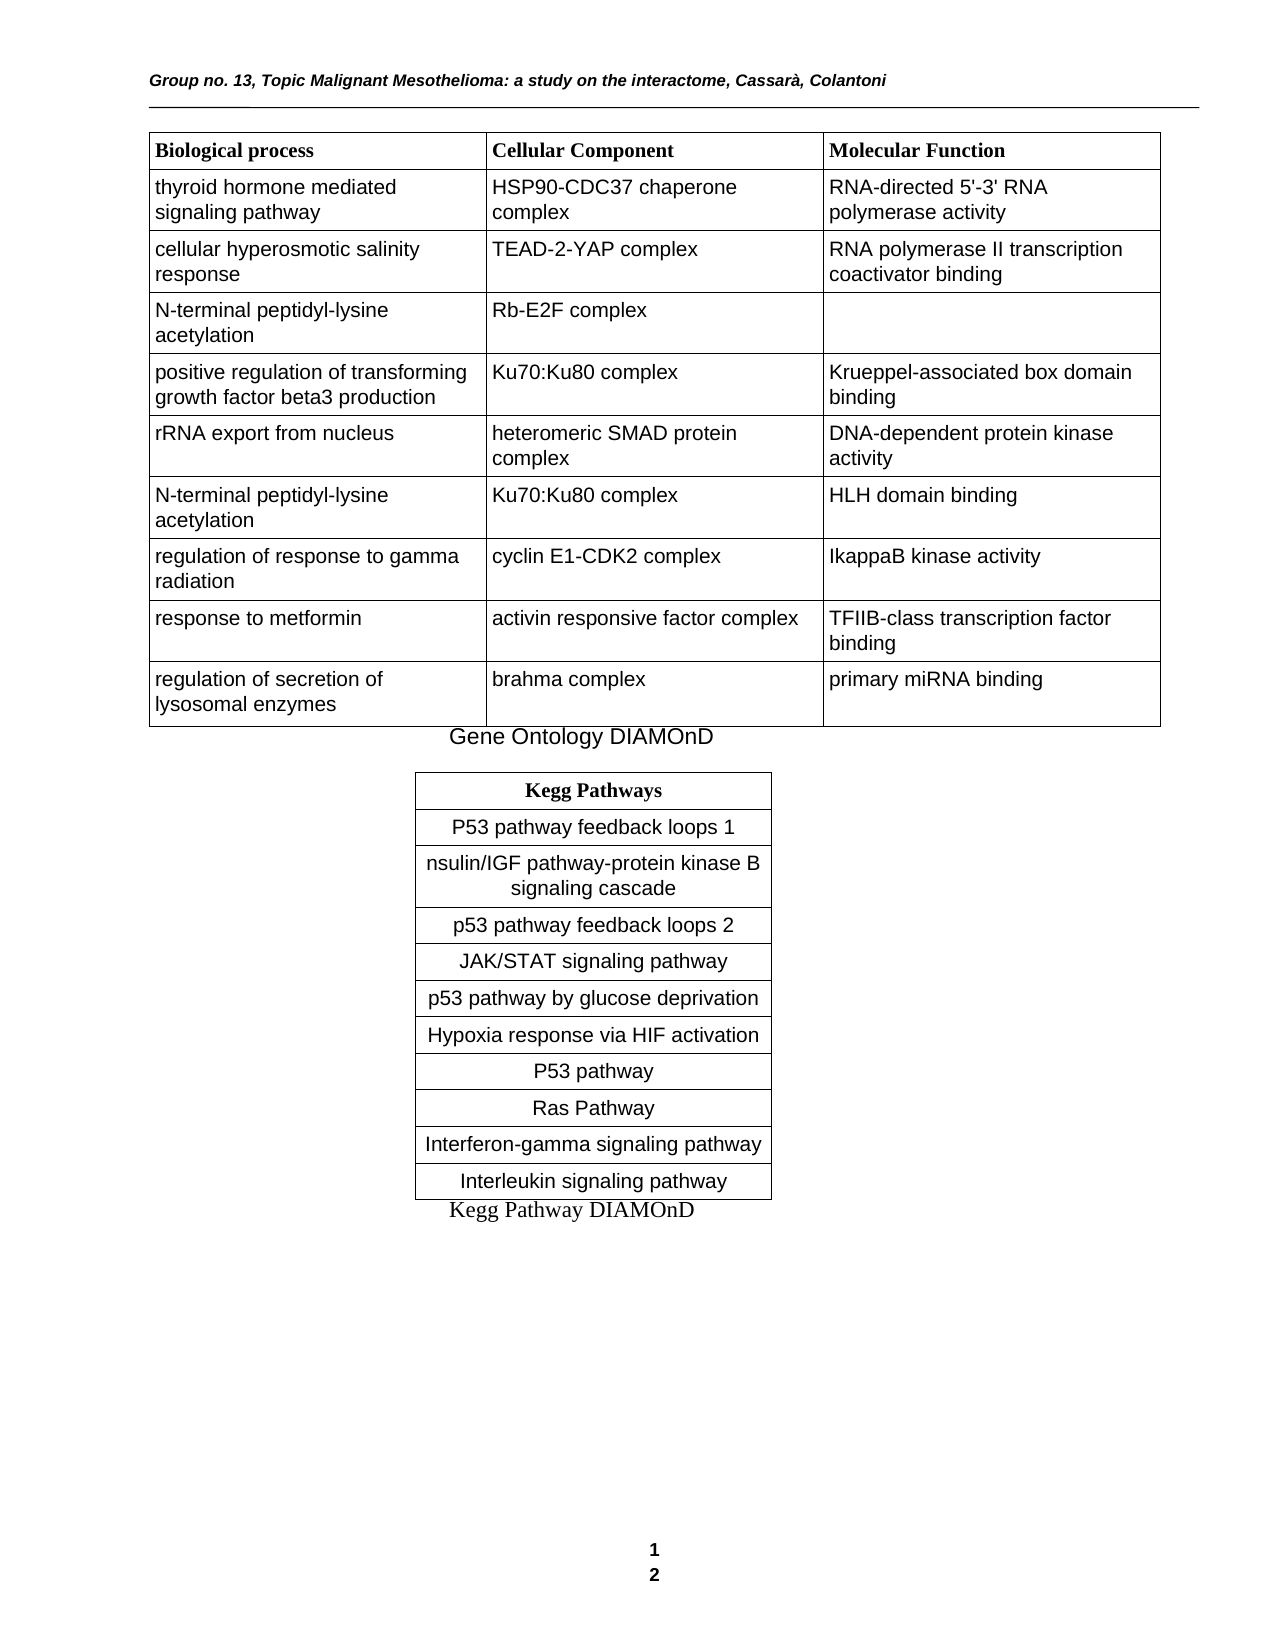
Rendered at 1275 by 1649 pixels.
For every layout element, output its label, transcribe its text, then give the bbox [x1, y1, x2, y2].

table_cell p53 pathway feedback loops 2 [416, 908, 771, 943]
text Kegg Pathway DIAMOnD [149, 1199, 1160, 1222]
table_cell HLH domain binding [824, 477, 1160, 538]
table_cell p53 pathway by glucose deprivation [416, 981, 771, 1016]
table_cell response to metformin [150, 601, 486, 661]
table_cell JAK/STAT signaling pathway [416, 944, 771, 980]
table_cell rRNA export from nucleus [150, 416, 486, 476]
table_cell heteromeric SMAD protein complex [487, 416, 823, 476]
table_cell Rb-E2F complex [487, 293, 823, 353]
table_cell Krueppel-associated box domain binding [824, 354, 1160, 415]
table_cell TEAD-2-YAP complex [487, 231, 823, 292]
table_cell activin responsive factor complex [487, 601, 823, 661]
table_cell Interleukin signaling pathway [416, 1164, 771, 1199]
table_cell brahma complex [487, 662, 823, 726]
text Gene Ontology DIAMOnD [149, 727, 1160, 749]
table_cell regulation of secretion of lysosomal enzymes [150, 662, 486, 726]
table_cell nsulin/IGF pathway-protein kinase B signaling cascade [416, 846, 771, 907]
table_cell P53 pathway feedback loops 1 [416, 810, 771, 845]
table_cell TFIIB-class transcription factor binding [824, 601, 1160, 661]
table_header Biological process [150, 133, 486, 168]
table_cell Ku70:Ku80 complex [487, 354, 823, 415]
table_cell Interferon-gamma signaling pathway [416, 1127, 771, 1162]
table_cell regulation of response to gamma radiation [150, 539, 486, 599]
table_cell cyclin E1-CDK2 complex [487, 539, 823, 599]
table_cell N-terminal peptidyl-lysine acetylation [150, 293, 486, 353]
table_cell DNA-dependent protein kinase activity [824, 416, 1160, 476]
table_cell Ku70:Ku80 complex [487, 477, 823, 538]
table_cell RNA polymerase II transcription coactivator binding [824, 231, 1160, 292]
table_cell HSP90-CDC37 chaperone complex [487, 170, 823, 230]
table_cell thyroid hormone mediated signaling pathway [150, 170, 486, 230]
table_cell primary miRNA binding [824, 662, 1160, 726]
table_cell positive regulation of transforming growth factor beta3 production [150, 354, 486, 415]
table_cell N-terminal peptidyl-lysine acetylation [150, 477, 486, 538]
table_cell [824, 293, 1160, 353]
table_cell Hypoxia response via HIF activation [416, 1017, 771, 1053]
table_cell IkappaB kinase activity [824, 539, 1160, 599]
table_cell P53 pathway [416, 1054, 771, 1089]
table_cell Ras Pathway [416, 1090, 771, 1126]
table_cell cellular hyperosmotic salinity response [150, 231, 486, 292]
table_header Cellular Component [487, 133, 823, 168]
table_header Molecular Function [824, 133, 1160, 168]
table_header Kegg Pathways [416, 773, 771, 808]
table_cell RNA-directed 5'-3' RNA polymerase activity [824, 170, 1160, 230]
